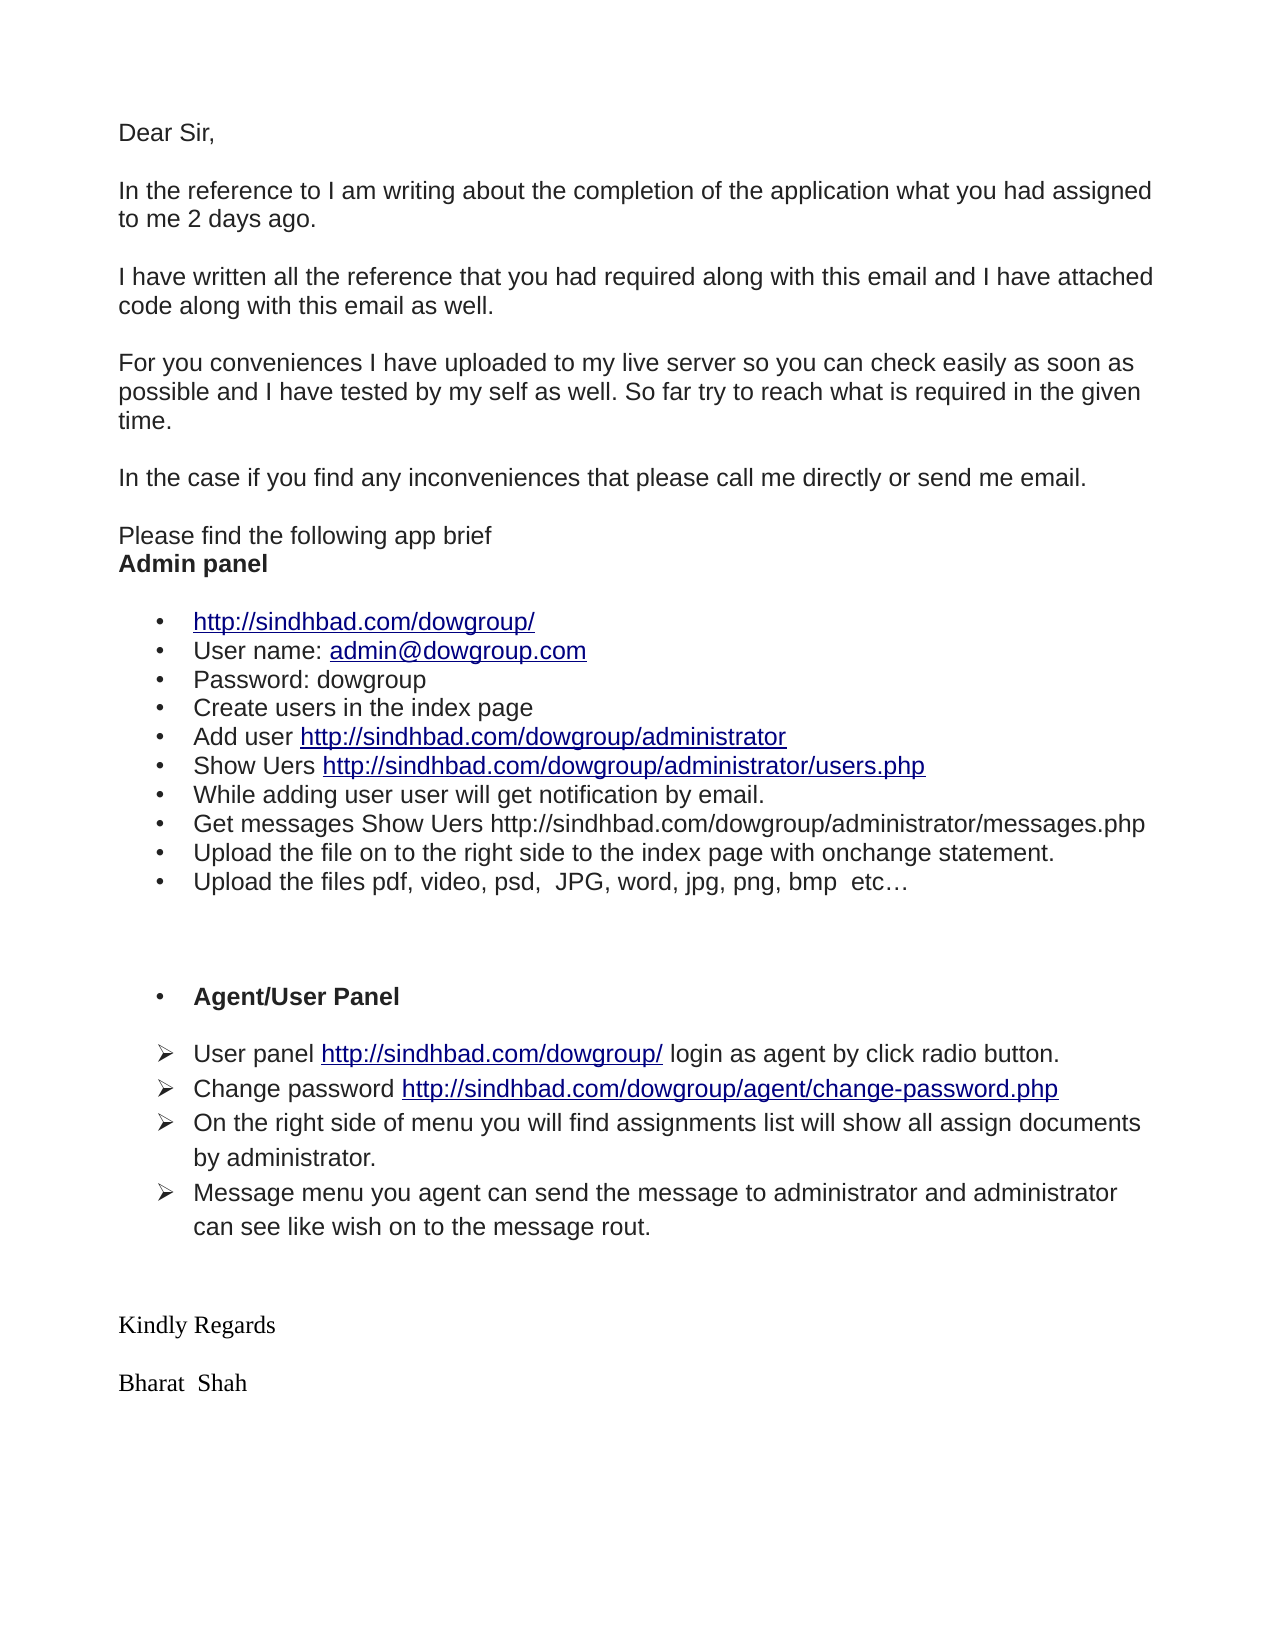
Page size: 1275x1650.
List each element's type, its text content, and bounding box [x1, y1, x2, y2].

list Agent/User Panel [156, 982, 1157, 1011]
list Upload the files pdf, video, psd, JPG, word, jpg, png, bmp etc… [156, 867, 1157, 895]
text Dear Sir, [118, 118, 1157, 147]
text Please find the following app brief [118, 521, 1157, 549]
list User name: admin@dowgroup.com [156, 636, 1157, 664]
list Get messages Show Uers http://sindhbad.com/dowgroup/administrator/messages.php [156, 809, 1157, 838]
text In the reference to I am writing about the completion of the application what you had assigned to me 2 days ago. [118, 176, 1157, 233]
list While adding user user will get notification by email. [156, 780, 1157, 809]
list Add user http://sindhbad.com/dowgroup/administrator [156, 722, 1157, 751]
list User panel http://sindhbad.com/dowgroup/ login as agent by click radio button. [156, 1039, 1157, 1068]
list http://sindhbad.com/dowgroup/ [156, 607, 1157, 636]
list Show Uers http://sindhbad.com/dowgroup/administrator/users.php [156, 751, 1157, 780]
list Change password http://sindhbad.com/dowgroup/agent/change-password.php [156, 1074, 1157, 1103]
text For you conveniences I have uploaded to my live server so you can check easily as soon as possible and I have tested by my self as well. So far try to reach what is required in the given time. [118, 348, 1157, 434]
text In the case if you find any inconveniences that please call me directly or send me email. [118, 463, 1157, 492]
text Bharat Shah [118, 1368, 1157, 1397]
list Message menu you agent can send the message to administrator and administrator can see like wish on to the message rout. [156, 1177, 1157, 1241]
list Create users in the index page [156, 693, 1157, 722]
text Kindly Regards [118, 1310, 1157, 1338]
text Admin panel [118, 549, 1157, 578]
list Password: dowgroup [156, 664, 1157, 693]
list Upload the file on to the right side to the index page with onchange statement. [156, 838, 1157, 867]
list On the right side of menu you will find assignments list will show all assign documents by administrator. [156, 1108, 1157, 1172]
text I have written all the reference that you had required along with this email and I have attached code along with this email as well. [118, 262, 1157, 319]
